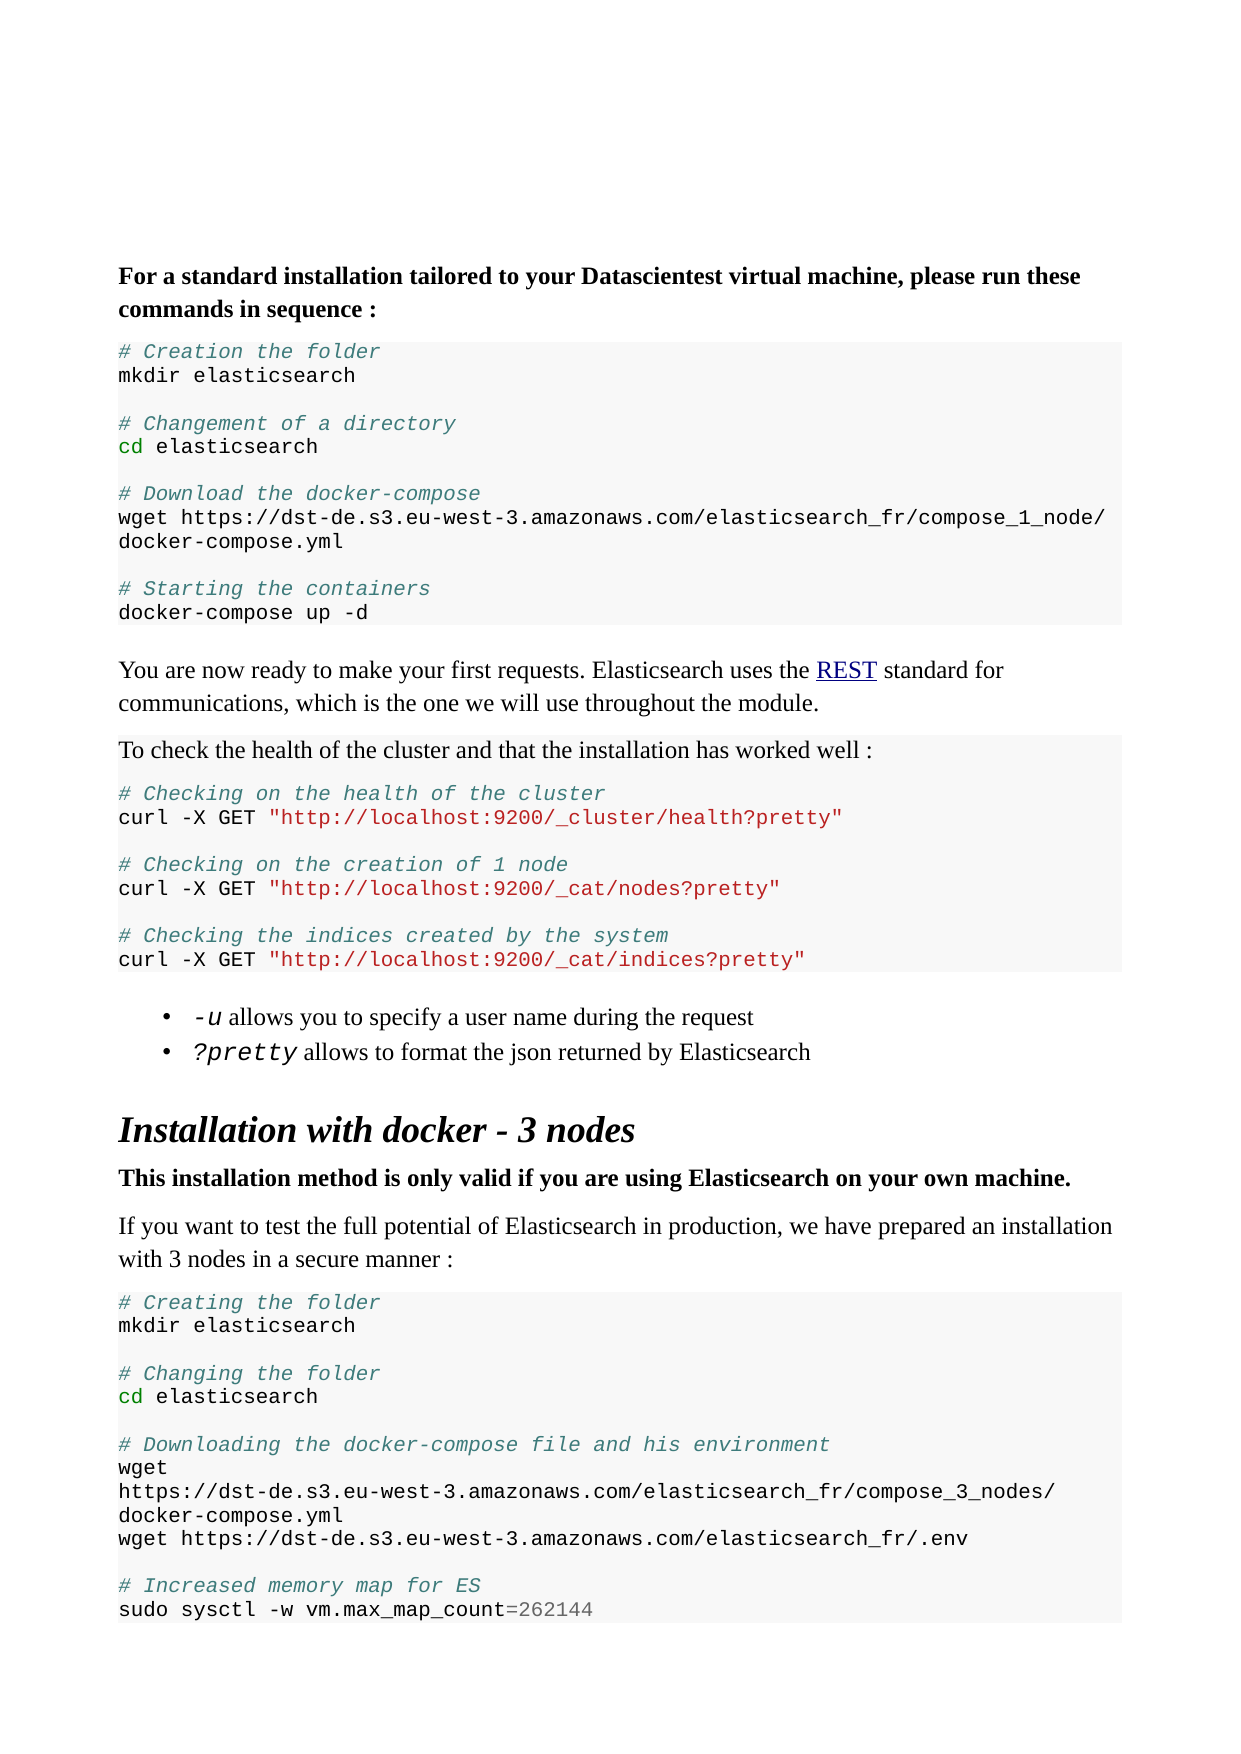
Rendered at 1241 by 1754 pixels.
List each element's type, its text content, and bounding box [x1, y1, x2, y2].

text cd elasticsearch [118, 436, 1122, 460]
text # Creating the folder [118, 1292, 1122, 1315]
text # Checking the indices created by the system [118, 925, 1122, 948]
text wget https://dst-de.s3.eu-west-3.amazonaws.com/elasticsearch_fr/compose_3_nodes/docker-compose.yml [118, 1457, 1122, 1528]
text # Creation the folder [118, 342, 1122, 365]
text To check the health of the cluster and that the installation has worked well : [118, 735, 1122, 764]
text mkdir elasticsearch [118, 365, 1122, 389]
text This installation method is only valid if you are using Elasticsearch on your own machine. [118, 1163, 1122, 1192]
text # Downloading the docker-compose file and his environment [118, 1434, 1122, 1457]
text You are now ready to make your first requests. Elasticsearch uses the REST standard for communications, which is the one we will use throughout the module. [118, 655, 1122, 717]
text mkdir elasticsearch [118, 1315, 1122, 1339]
text For a standard installation tailored to your Datascientest virtual machine, please run these commands in sequence : [118, 261, 1122, 323]
text # Checking on the creation of 1 node [118, 854, 1122, 878]
text # Increased memory map for ES [118, 1576, 1122, 1599]
text If you want to test the full potential of Elasticsearch in production, we have prepared an installation with 3 nodes in a secure manner : [118, 1211, 1122, 1273]
text sudo sysctl -w vm.max_map_count=262144 [118, 1599, 1122, 1623]
text curl -X GET "http://localhost:9200/_cluster/health?pretty" [118, 807, 1122, 830]
text curl -X GET "http://localhost:9200/_cat/indices?pretty" [118, 948, 1122, 972]
text # Starting the containers [118, 578, 1122, 602]
text # Changing the folder [118, 1363, 1122, 1386]
list ?pretty allows to format the json returned by Elasticsearch [162, 1037, 1122, 1068]
text wget https://dst-de.s3.eu-west-3.amazonaws.com/elasticsearch_fr/compose_1_node/docker-compose.yml [118, 507, 1122, 554]
text curl -X GET "http://localhost:9200/_cat/nodes?pretty" [118, 878, 1122, 901]
text cd elasticsearch [118, 1386, 1122, 1410]
text # Checking on the health of the cluster [118, 783, 1122, 807]
text # Changement of a directory [118, 412, 1122, 436]
subtitle Installation with docker - 3 nodes [118, 1108, 1122, 1151]
text wget https://dst-de.s3.eu-west-3.amazonaws.com/elasticsearch_fr/.env [118, 1528, 1122, 1552]
text # Download the docker-compose [118, 483, 1122, 507]
text docker-compose up -d [118, 602, 1122, 625]
list -u allows you to specify a user name during the request [162, 1002, 1122, 1032]
